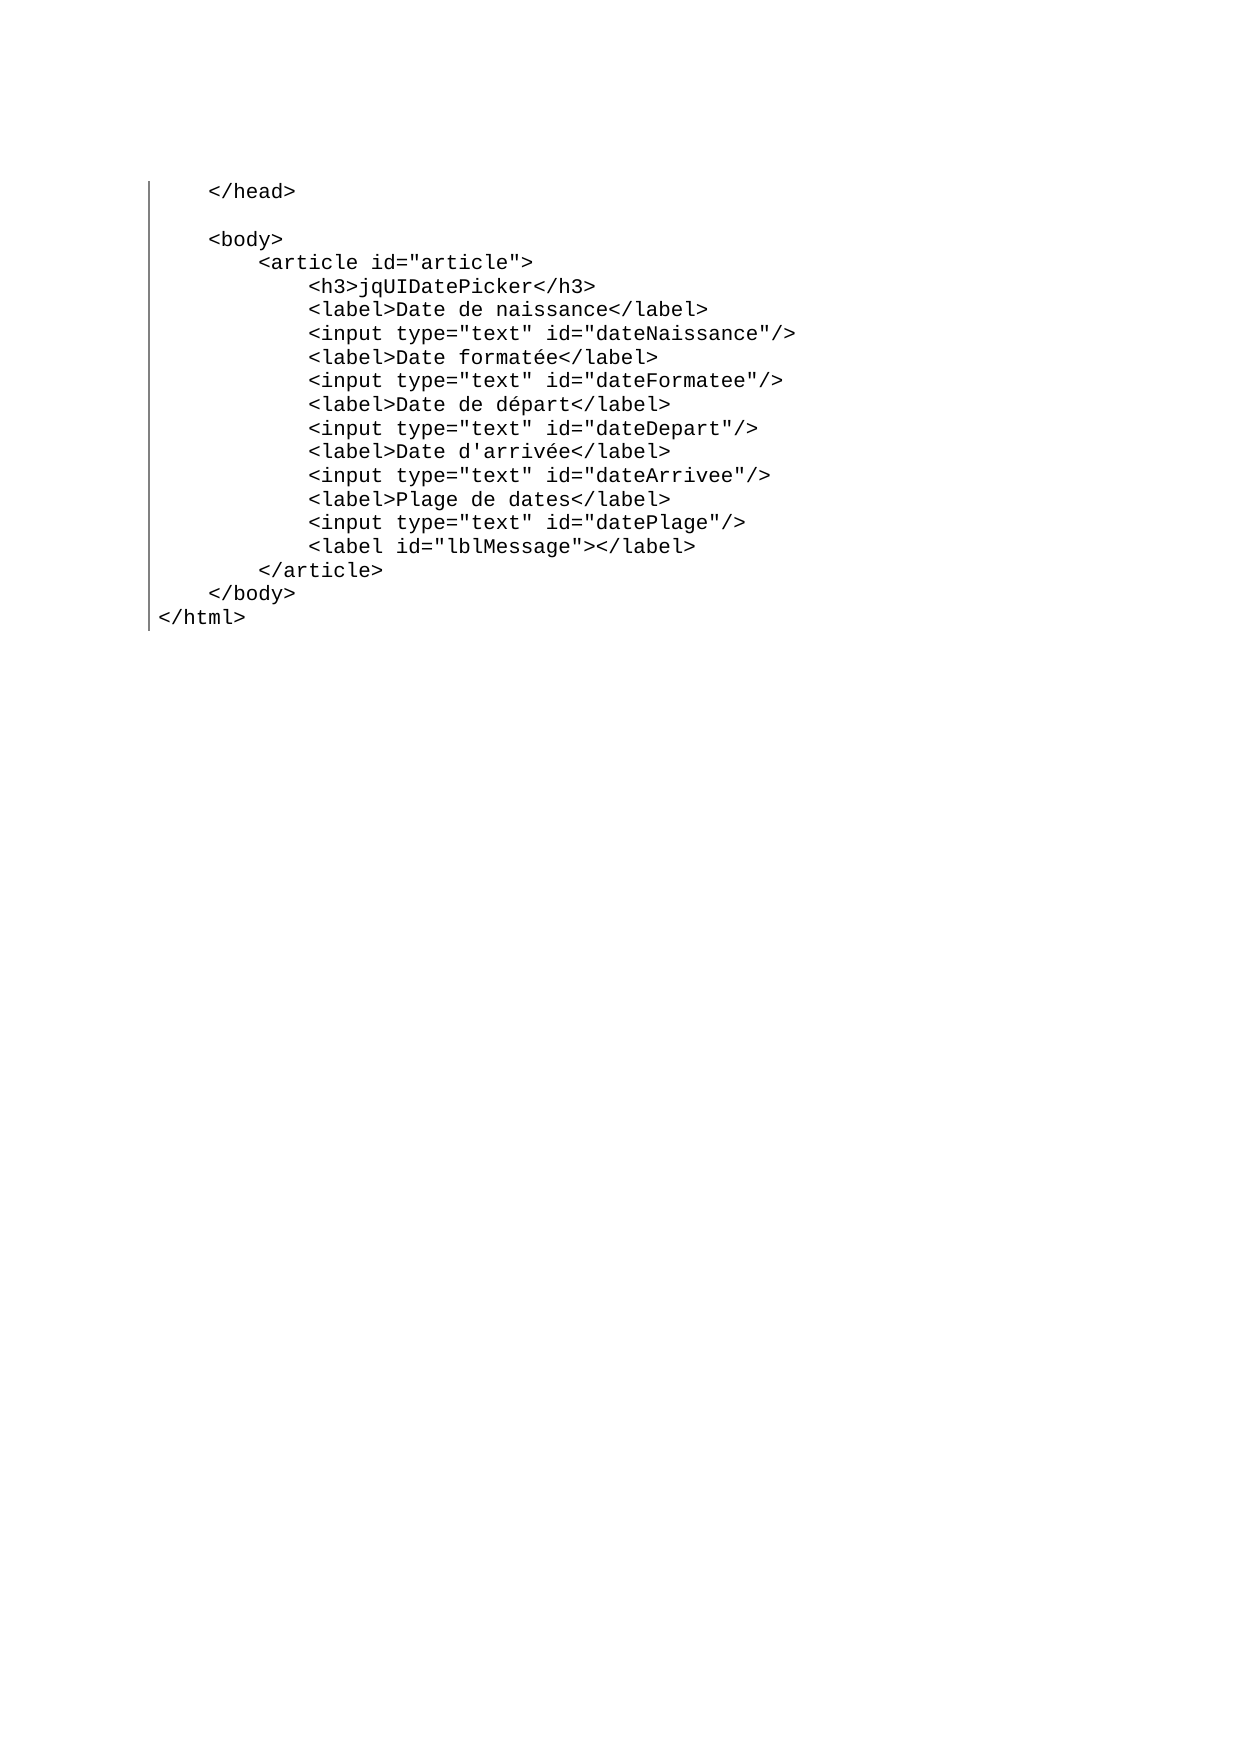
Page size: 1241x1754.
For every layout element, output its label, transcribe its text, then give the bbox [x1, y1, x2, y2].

text <input type="text" id="dateArrivee"/> [150, 465, 1092, 489]
text <input type="text" id="dateNaissance"/> [150, 323, 1092, 347]
text <input type="text" id="dateFormatee"/> [150, 370, 1092, 394]
text </html> [150, 607, 1092, 631]
text <label>Plage de dates</label> [150, 489, 1092, 512]
text <h3>jqUIDatePicker</h3> [150, 276, 1092, 299]
text <label>Date de départ</label> [150, 394, 1092, 418]
text </article> [150, 559, 1092, 583]
text </body> [150, 583, 1092, 607]
text <label>Date d'arrivée</label> [150, 441, 1092, 465]
text <body> [150, 228, 1092, 252]
text <label>Date formatée</label> [150, 347, 1092, 370]
text </head> [150, 181, 1092, 205]
text <label>Date de naissance</label> [150, 299, 1092, 323]
text <article id="article"> [150, 252, 1092, 276]
text <label id="lblMessage"></label> [150, 536, 1092, 559]
text <input type="text" id="dateDepart"/> [150, 418, 1092, 441]
text <input type="text" id="datePlage"/> [150, 512, 1092, 536]
